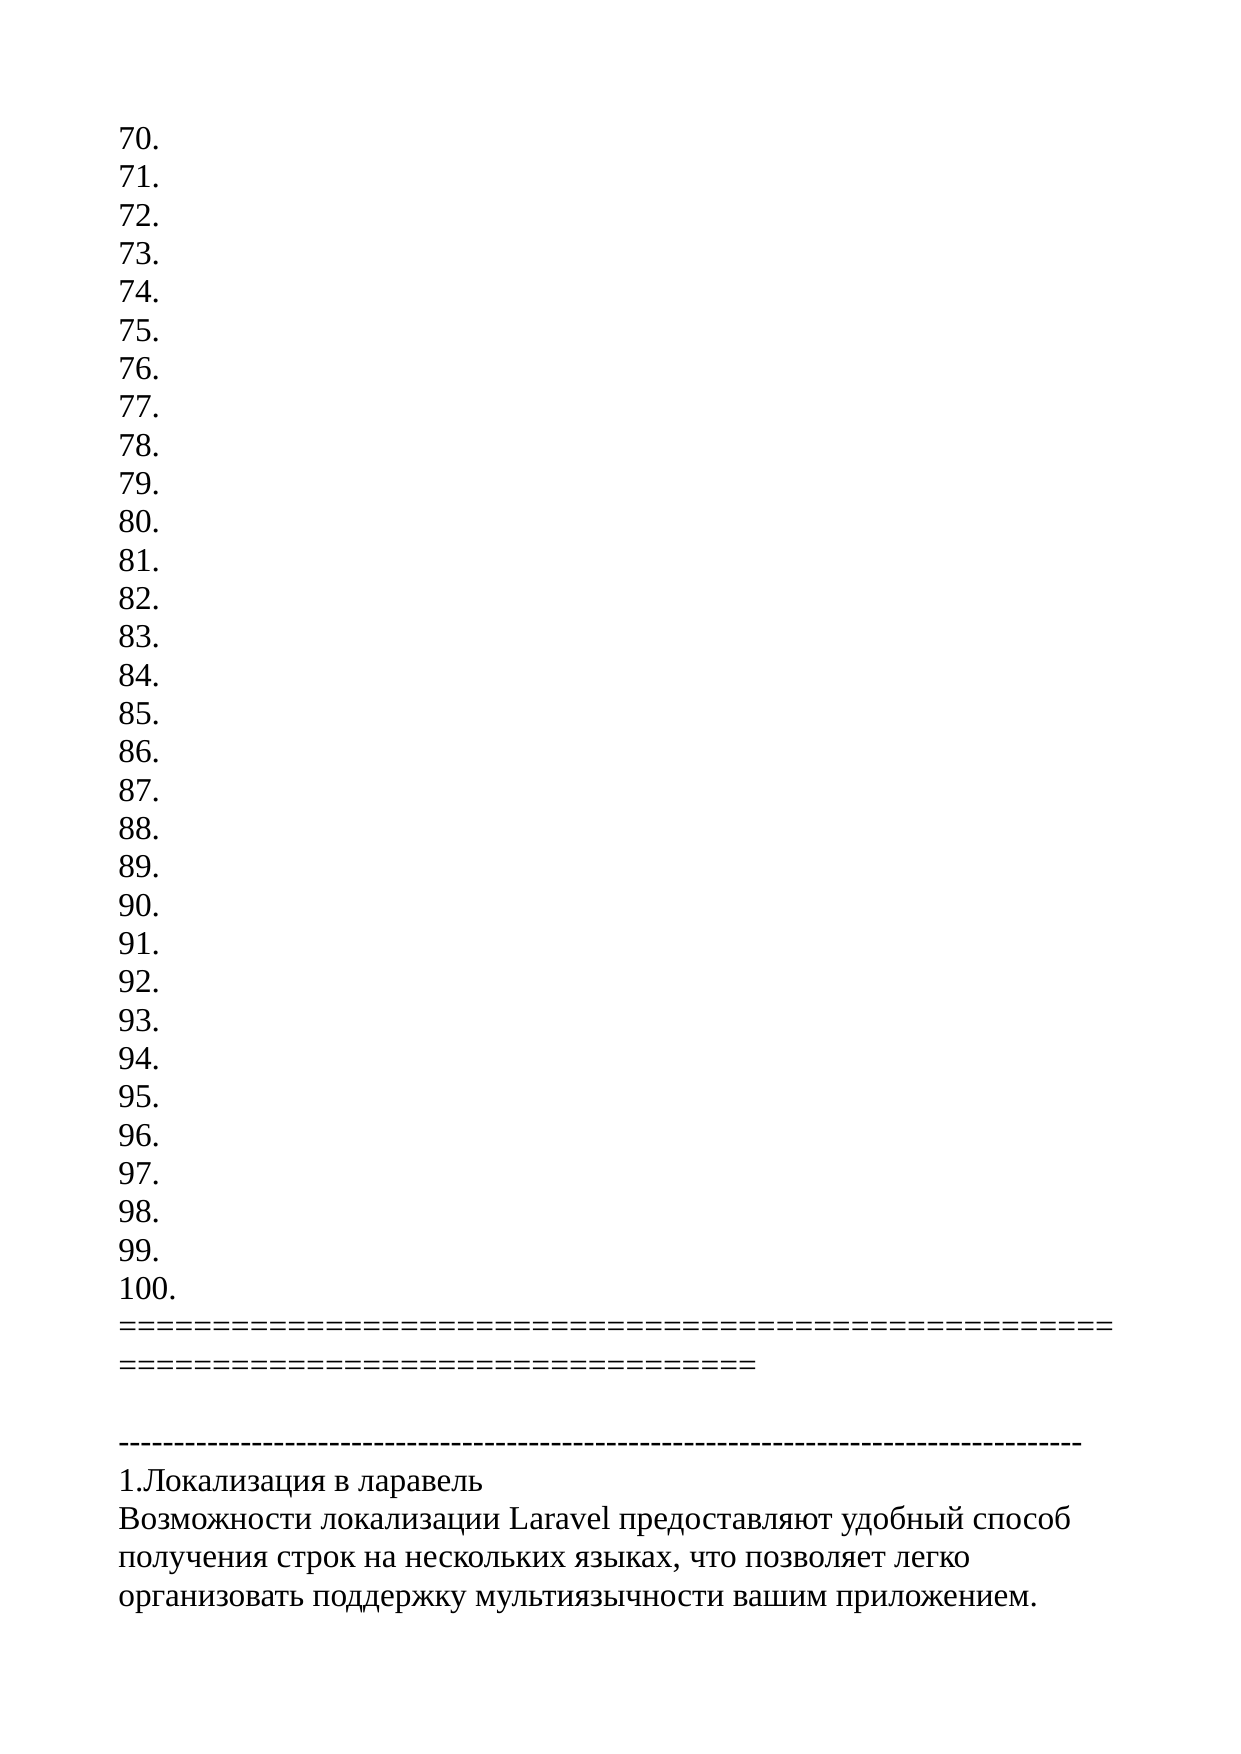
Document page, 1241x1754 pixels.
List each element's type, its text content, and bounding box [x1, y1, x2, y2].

text 90. [118, 885, 1122, 923]
text ======================================================================================= [118, 1306, 1122, 1383]
text 76. [118, 348, 1122, 386]
text 88. [118, 808, 1122, 846]
text 87. [118, 770, 1122, 808]
text 83. [118, 616, 1122, 655]
text 95. [118, 1076, 1122, 1115]
text --------------------------------------------------------------------------------------- [118, 1421, 1122, 1460]
text 97. [118, 1153, 1122, 1191]
text 80. [118, 501, 1122, 540]
text 84. [118, 655, 1122, 693]
text 94. [118, 1038, 1122, 1076]
text 99. [118, 1230, 1122, 1268]
text 72. [118, 195, 1122, 233]
text 92. [118, 961, 1122, 1000]
text 96. [118, 1115, 1122, 1153]
text 82. [118, 578, 1122, 616]
text 71. [118, 156, 1122, 195]
text 77. [118, 386, 1122, 425]
text 74. [118, 271, 1122, 310]
text 89. [118, 846, 1122, 885]
text 1.Локализация в ларавель [118, 1460, 1122, 1498]
text Возможности локализации Laravel предоставляют удобный способ получения строк на нескольких языках, что позволяет легко организовать поддержку мультиязычности вашим приложением. [118, 1498, 1122, 1613]
text 86. [118, 731, 1122, 770]
text 93. [118, 1000, 1122, 1038]
text 75. [118, 310, 1122, 348]
text 85. [118, 693, 1122, 731]
text 78. [118, 425, 1122, 463]
text 73. [118, 233, 1122, 271]
text 100. [118, 1268, 1122, 1306]
text 98. [118, 1191, 1122, 1230]
text 70. [118, 118, 1122, 156]
text 91. [118, 923, 1122, 961]
text 81. [118, 540, 1122, 578]
text 79. [118, 463, 1122, 501]
